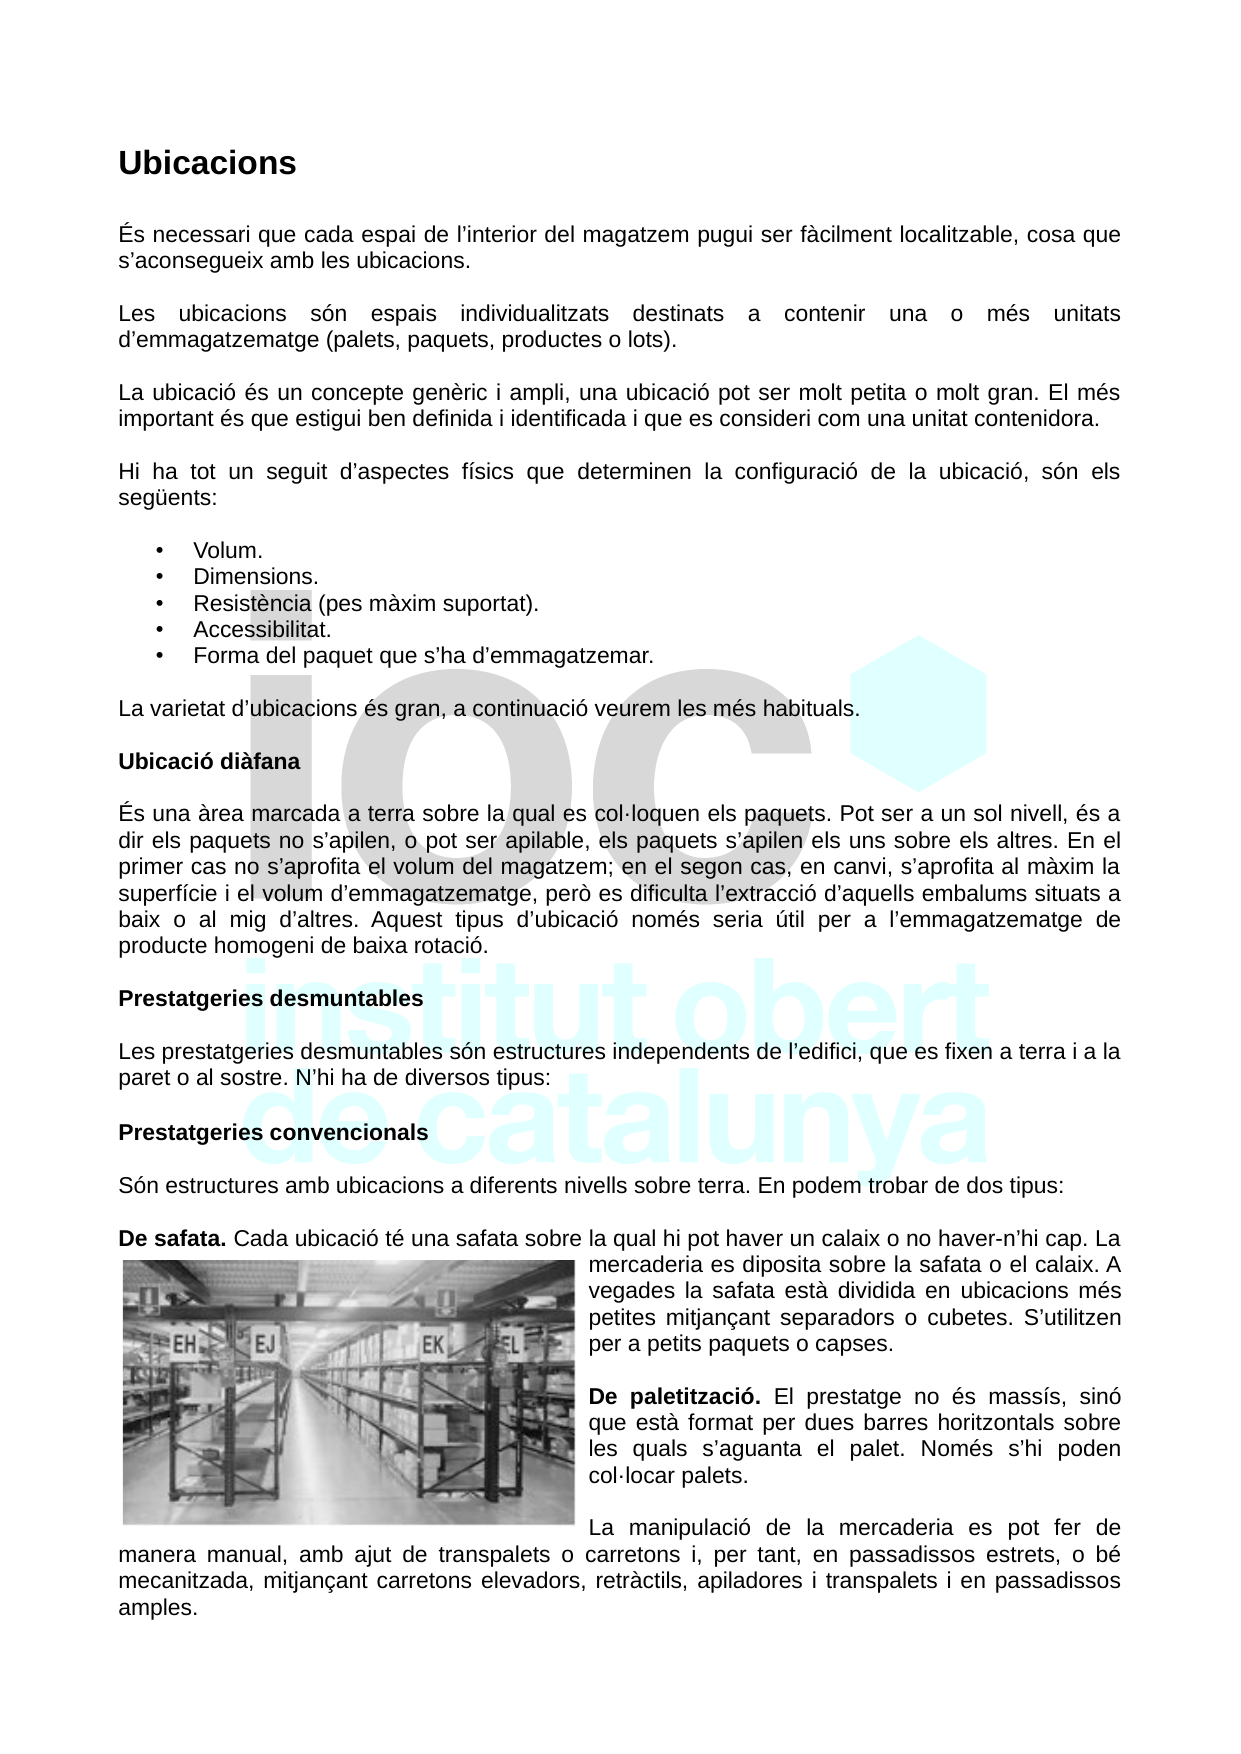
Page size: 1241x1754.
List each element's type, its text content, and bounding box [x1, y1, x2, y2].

subtitle Ubicacions [118, 143, 1122, 182]
list Dimensions. [1107, 563, 1122, 589]
text De paletització. El prestatge no és massís, sinó que està format per dues barres horitzontals sobre les quals s’aguanta el palet. Només s’hi poden col·locar palets. [577, 1383, 1122, 1488]
list Volum. [1107, 537, 1122, 563]
text De safata. Cada ubicació té una safata sobre la qual hi pot haver un calaix o no haver-n’hi cap. La mercaderia es diposita sobre la safata o el calaix. A vegades la safata està dividida en ubicacions més petites mitjançant separadors o cubetes. S’utilitzen per a petits paquets o capses. [577, 1224, 1122, 1356]
text És necessari que cada espai de l’interior del magatzem pugui ser fàcilment localitzable, cosa que s’aconsegueix amb les ubicacions. [118, 221, 1122, 273]
picture [122, 1260, 577, 1527]
text Ubicació diàfana [118, 748, 133, 774]
text Hi ha tot un seguit d’aspectes físics que determinen la configuració de la ubicació, són els següents: [118, 458, 1122, 511]
text La manipulació de la mercaderia es pot fer de manera manual, amb ajut de transpalets o carretons i, per tant, en passadissos estrets, o bé mecanitzada, mitjançant carretons elevadors, retràctils, apiladores i transpalets i en passadissos amples. [118, 1514, 1122, 1620]
list Accessibilitat. [1107, 616, 1122, 642]
text La ubicació és un concepte genèric i ampli, una ubicació pot ser molt petita o molt gran. El més important és que estigui ben definida i identificada i que es consideri com una unitat contenidora. [118, 379, 1122, 431]
text Ubicació diàfana [1107, 748, 1122, 774]
text Les ubicacions són espais individualitzats destinats a contenir una o més unitats d’emmagatzematge (palets, paquets, productes o lots). [118, 300, 1122, 352]
